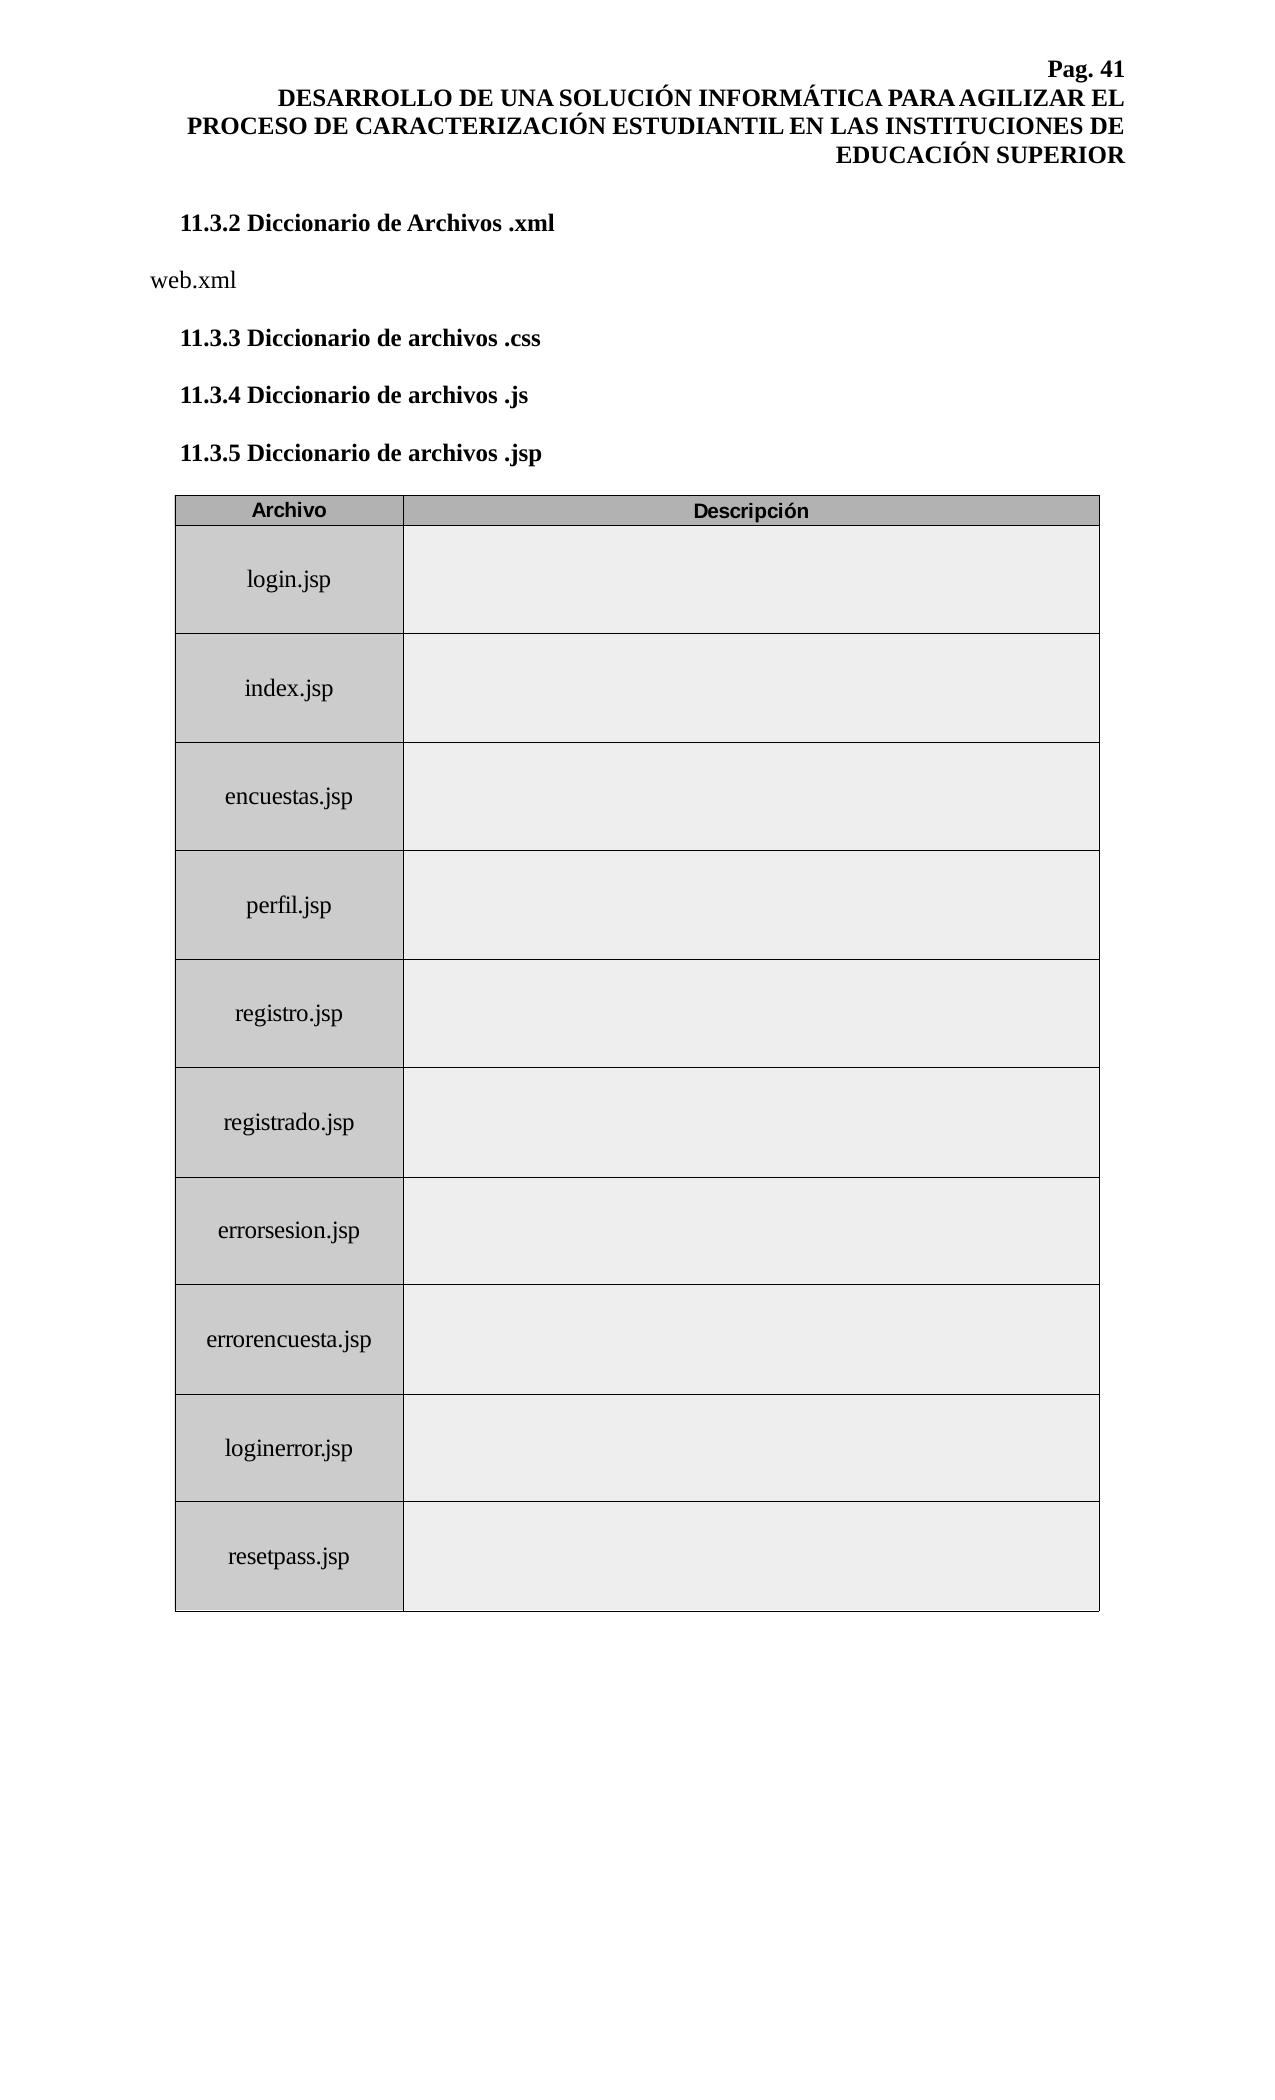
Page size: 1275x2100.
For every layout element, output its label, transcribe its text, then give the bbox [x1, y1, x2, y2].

subtitle 11.3.3 Diccionario de archivos .css [150, 323, 1125, 352]
subtitle 11.3.5 Diccionario de archivos .jsp [150, 438, 1125, 467]
text web.xml [150, 265, 1125, 294]
subtitle 11.3.4 Diccionario de archivos .js [150, 380, 1125, 409]
subtitle 11.3.2 Diccionario de Archivos .xml [150, 208, 1125, 237]
